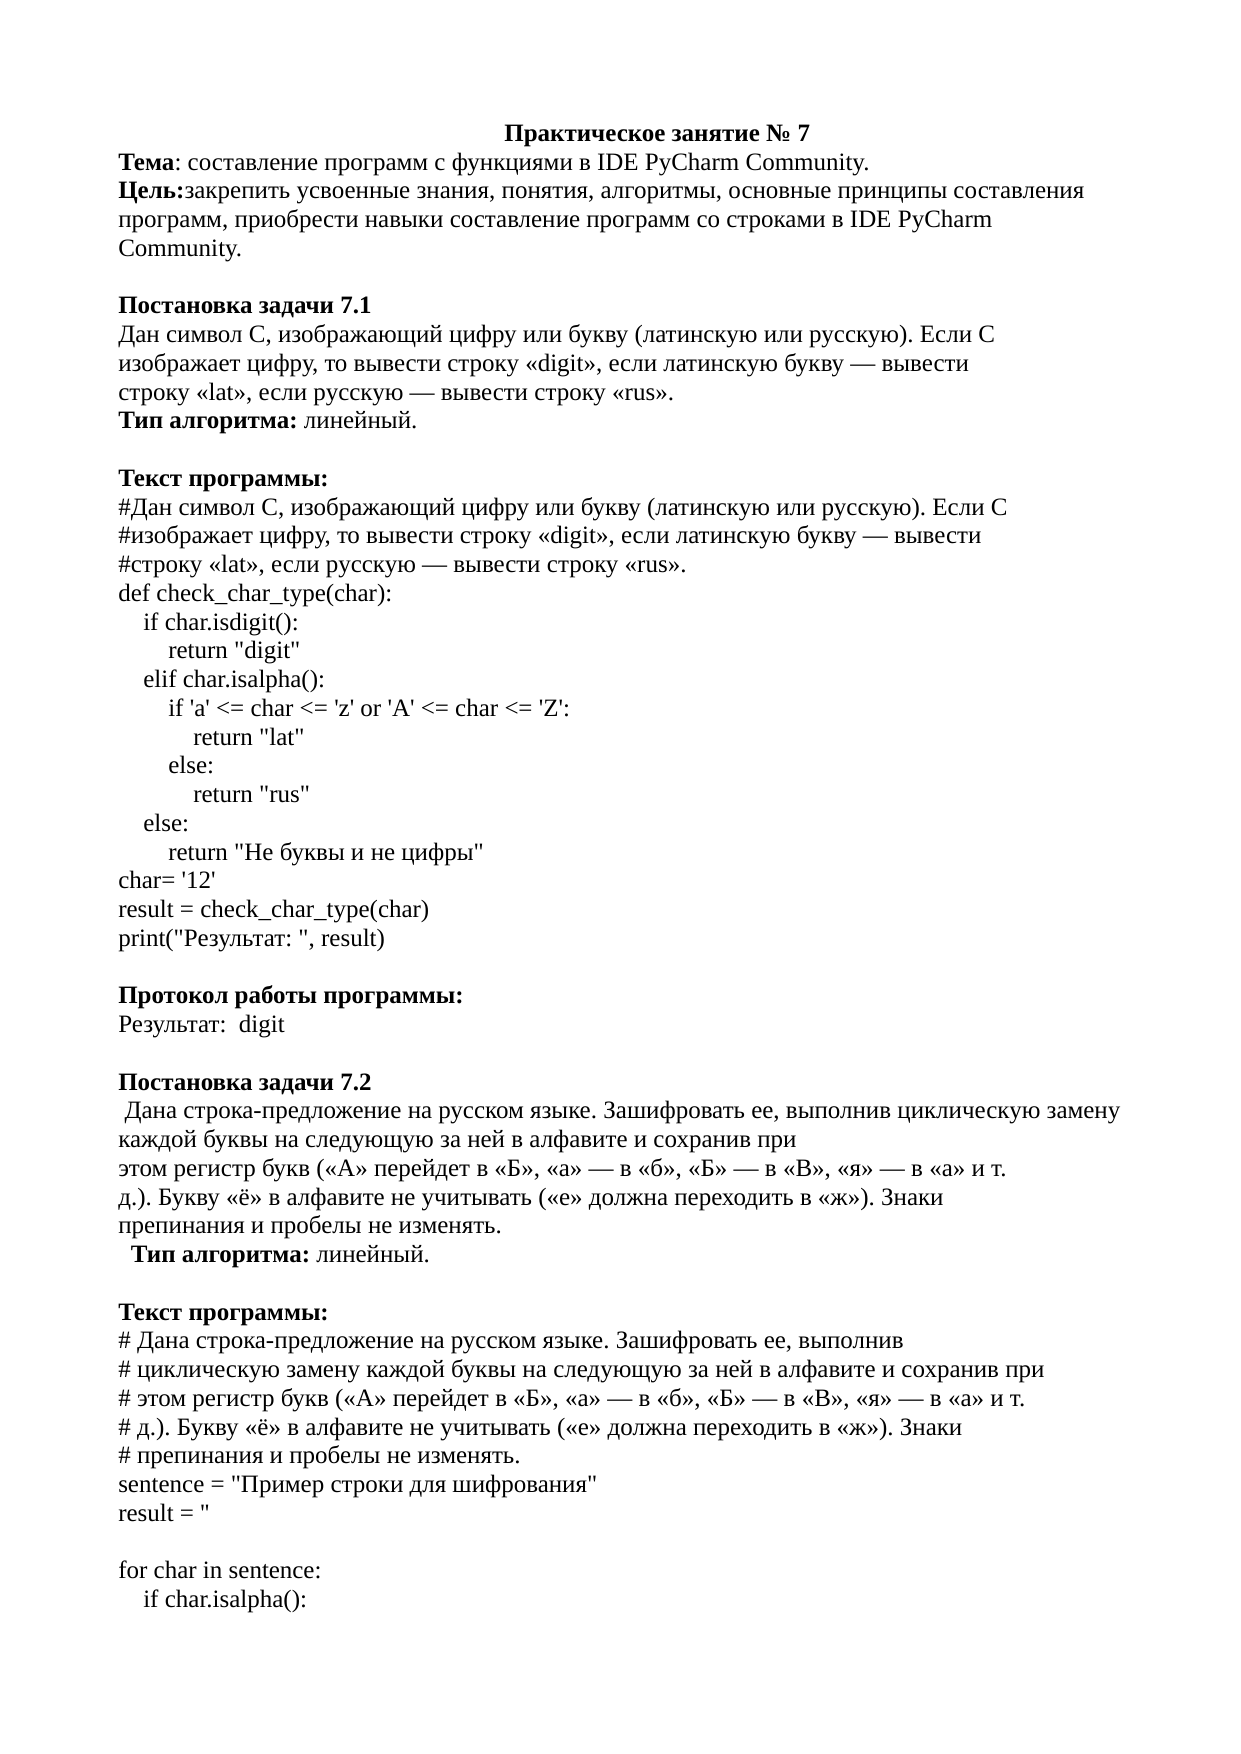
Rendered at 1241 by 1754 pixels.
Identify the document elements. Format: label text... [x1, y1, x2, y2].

text Тип алгоритма: линейный. [118, 406, 1122, 434]
text Постановка задачи 7.2 [118, 1067, 1122, 1096]
text # Дана строка-предложение на русском языке. Зашифровать ее, выполнив # циклическую замену каждой буквы на следующую за ней в алфавите и сохранив при # этом регистр букв («А» перейдет в «Б», «а» — в «б», «Б» — в «В», «я» — в «а» и т. # д.). Букву «ё» в алфавите не учитывать («е» должна переходить в «ж»). Знаки # препинания и пробелы не изменять. sentence = "Пример строки для шифрования" result = '' for char in sentence: if char.isalpha(): [118, 1326, 1122, 1613]
text Дана строка-предложение на русском языке. Зашифровать ее, выполнив циклическую замену каждой буквы на следующую за ней в алфавите и сохранив при этом регистр букв («А» перейдет в «Б», «а» — в «б», «Б» — в «В», «я» — в «а» и т. д.). Букву «ё» в алфавите не учитывать («е» должна переходить в «ж»). Знаки препинания и пробелы не изменять. [118, 1096, 1122, 1239]
text #Дан символ C, изображающий цифру или букву (латинскую или русскую). Если C #изображает цифру, то вывести строку «digit», если латинскую букву — вывести #строку «lat», если русскую — вывести строку «rus». def check_char_type(char): if char.isdigit(): return "digit" elif char.isalpha(): if 'a' <= char <= 'z' or 'A' <= char <= 'Z': return "lat" else: return "rus" else: return "Не буквы и не цифры" char= '12' result = check_char_type(char) print("Результат: ", result) [118, 492, 1122, 952]
text Практическое занятие № 7 [192, 118, 1122, 147]
text Результат: digit [118, 1009, 1122, 1038]
text Дан символ C, изображающий цифру или букву (латинскую или русскую). Если C изображает цифру, то вывести строку «digit», если латинскую букву — вывести строку «lat», если русскую — вывести строку «rus». [118, 319, 1122, 406]
text Постановка задачи 7.1 [118, 291, 1122, 319]
text Протокол работы программы: [118, 981, 1122, 1009]
text Цель:закрепить усвоенные знания, понятия, алгоритмы, основные принципы составления программ, приобрести навыки составление программ со строками в IDE PyCharm Community. [118, 176, 1122, 262]
text Текст программы: [118, 1297, 1122, 1326]
text Тип алгоритма: линейный. [118, 1239, 1122, 1268]
text Текст программы: [118, 463, 1122, 492]
text Тема: составление программ с функциями в IDE PyCharm Community. [118, 147, 1122, 176]
